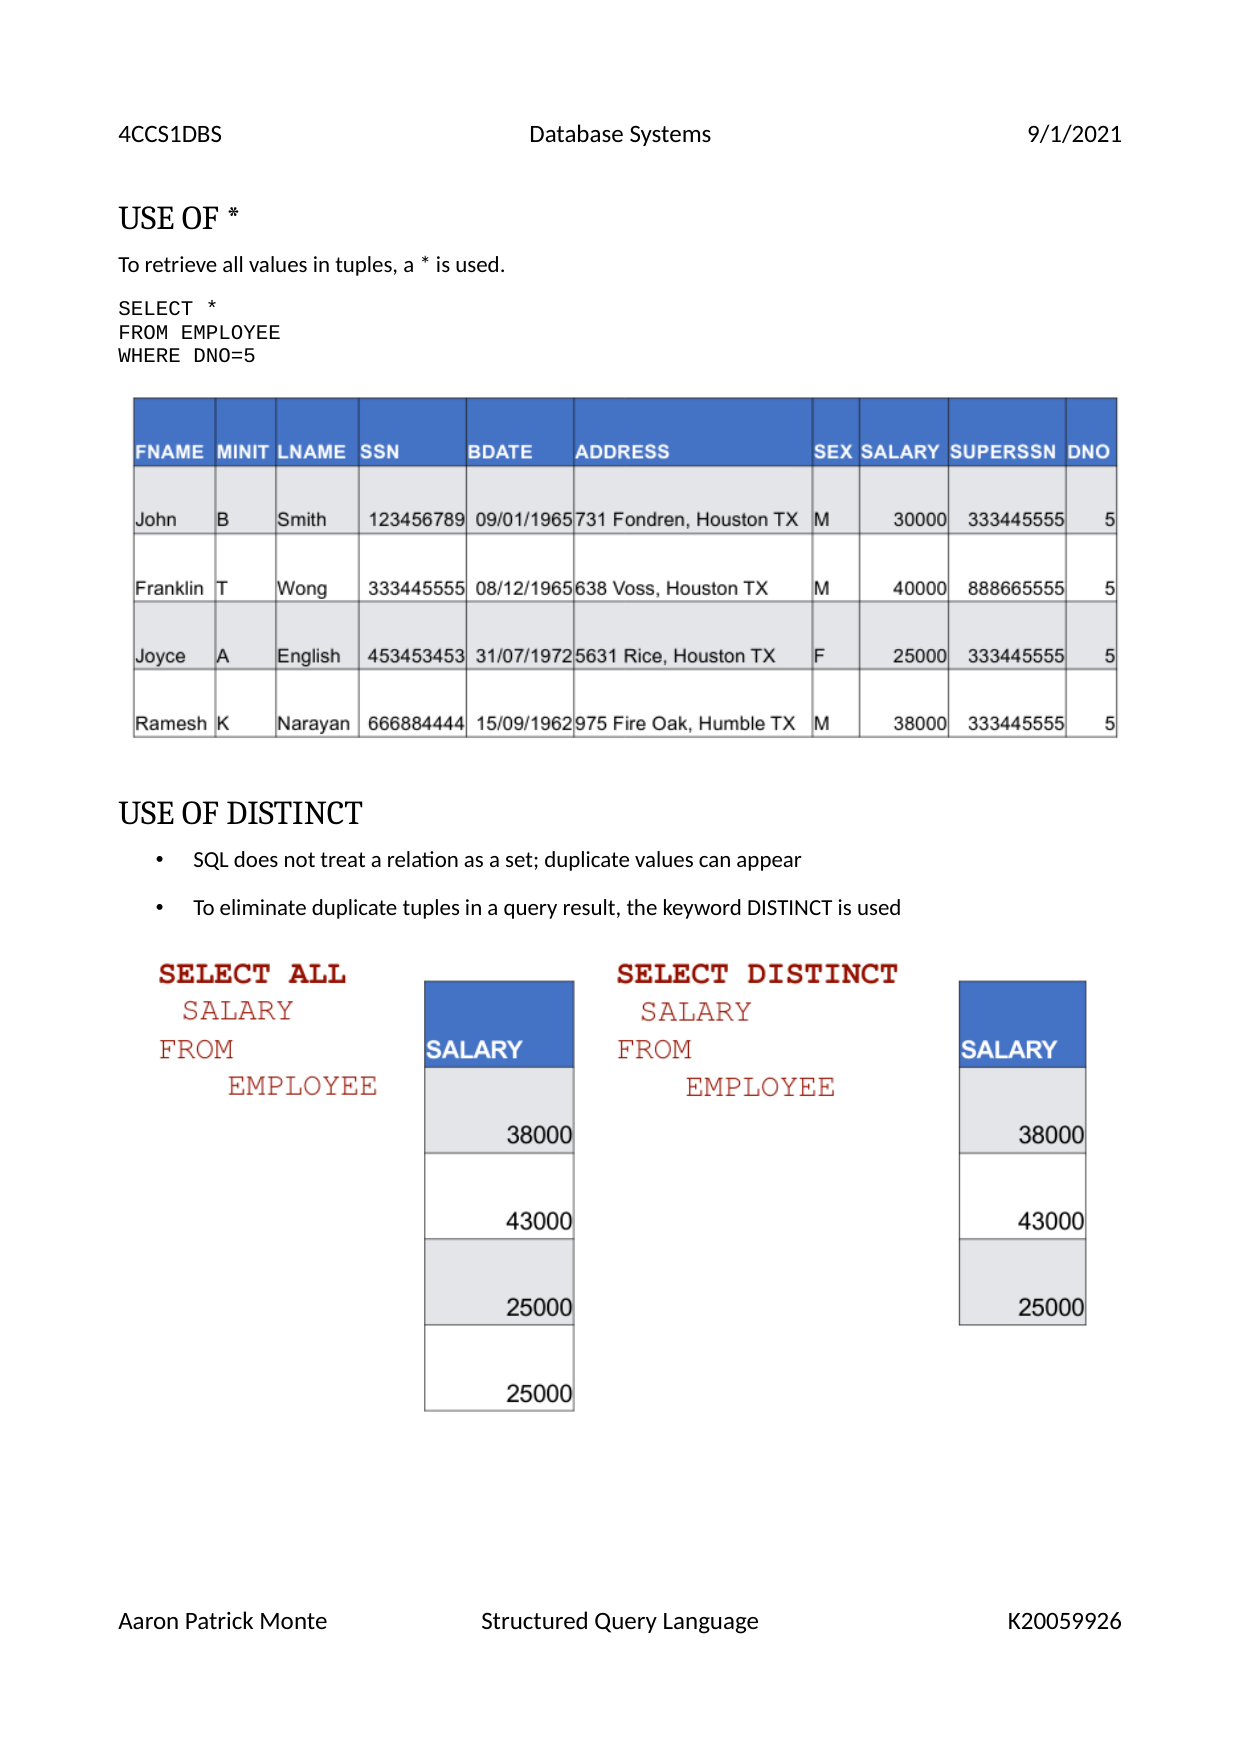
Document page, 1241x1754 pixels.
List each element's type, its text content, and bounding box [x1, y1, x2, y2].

text SELECT * [118, 298, 1122, 322]
list To eliminate duplicate tuples in a query result, the keyword DISTINCT is used [156, 893, 1122, 921]
text WHERE DNO=5 [118, 345, 1122, 773]
list SQL does not treat a relation as a set; duplicate values can appear [156, 845, 1122, 873]
text To retrieve all values in tuples, a * is used. [118, 250, 1122, 278]
subtitle Use of * [118, 199, 1122, 237]
subtitle use of distinct [118, 794, 1122, 833]
picture [118, 943, 1123, 1424]
picture [123, 391, 1128, 750]
text FROM EMPLOYEE [118, 322, 1122, 345]
